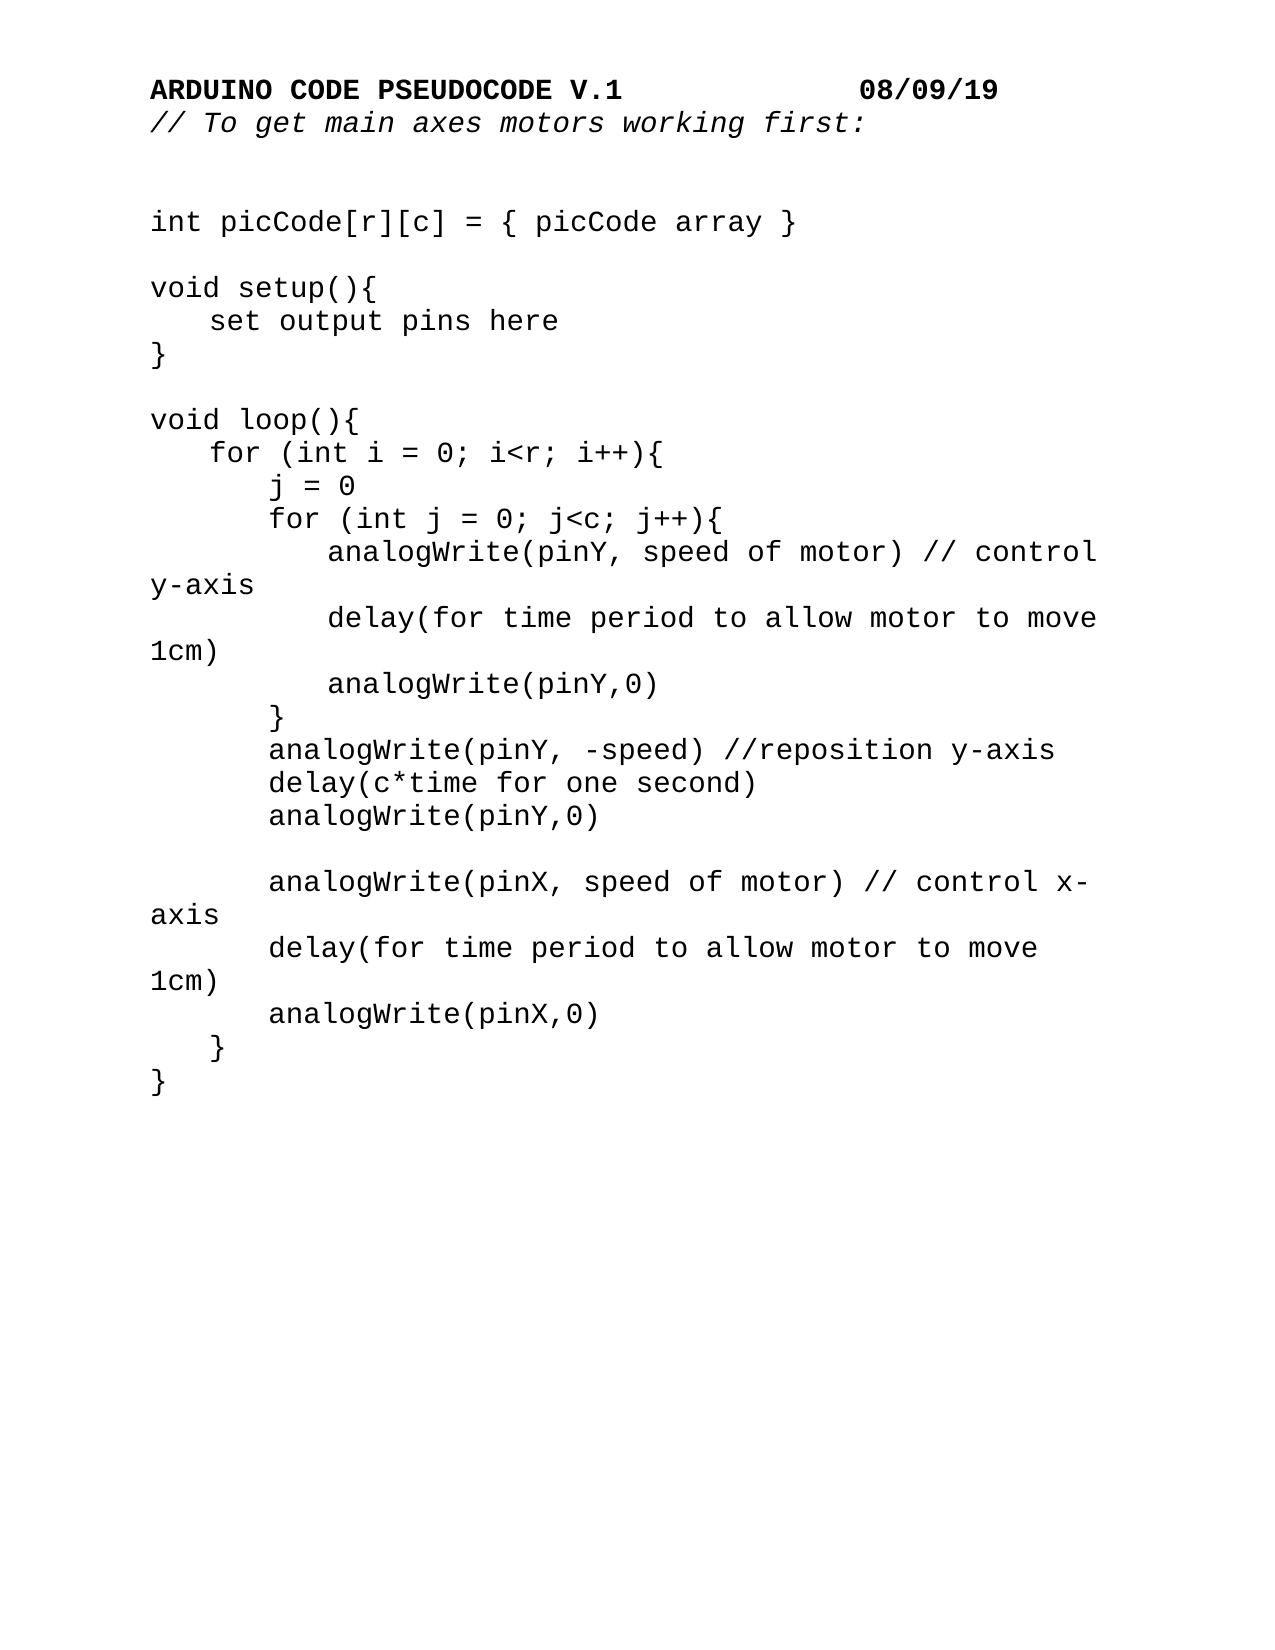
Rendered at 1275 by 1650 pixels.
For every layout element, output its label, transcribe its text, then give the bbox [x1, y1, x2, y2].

text delay(for time period to allow motor to move 1cm) [150, 933, 1125, 999]
text analogWrite(pinX, speed of motor) // control x-axis [150, 867, 1125, 933]
text } [150, 1033, 1125, 1066]
text void loop(){ [150, 405, 1125, 438]
text j = 0 [150, 471, 1125, 504]
text int picCode[r][c] = { picCode array } [150, 207, 1125, 240]
text analogWrite(pinY, speed of motor) // control y-axis [150, 537, 1125, 603]
text for (int j = 0; j<c; j++){ [150, 504, 1125, 537]
text analogWrite(pinX,0) [150, 999, 1125, 1033]
text } [150, 339, 1125, 372]
text analogWrite(pinY,0) [150, 801, 1125, 834]
text for (int i = 0; i<r; i++){ [150, 438, 1125, 471]
text } [150, 1066, 1125, 1099]
text set output pins here [150, 306, 1125, 339]
text analogWrite(pinY, -speed) //reposition y-axis [150, 735, 1125, 768]
text ARDUINO CODE PSEUDOCODE V.1 08/09/19 [150, 75, 1125, 108]
text analogWrite(pinY,0) [150, 669, 1125, 702]
text delay(c*time for one second) [150, 768, 1125, 801]
text void setup(){ [150, 273, 1125, 306]
text delay(for time period to allow motor to move 1cm) [150, 603, 1125, 669]
text } [150, 702, 1125, 735]
text // To get main axes motors working first: [150, 108, 1125, 141]
